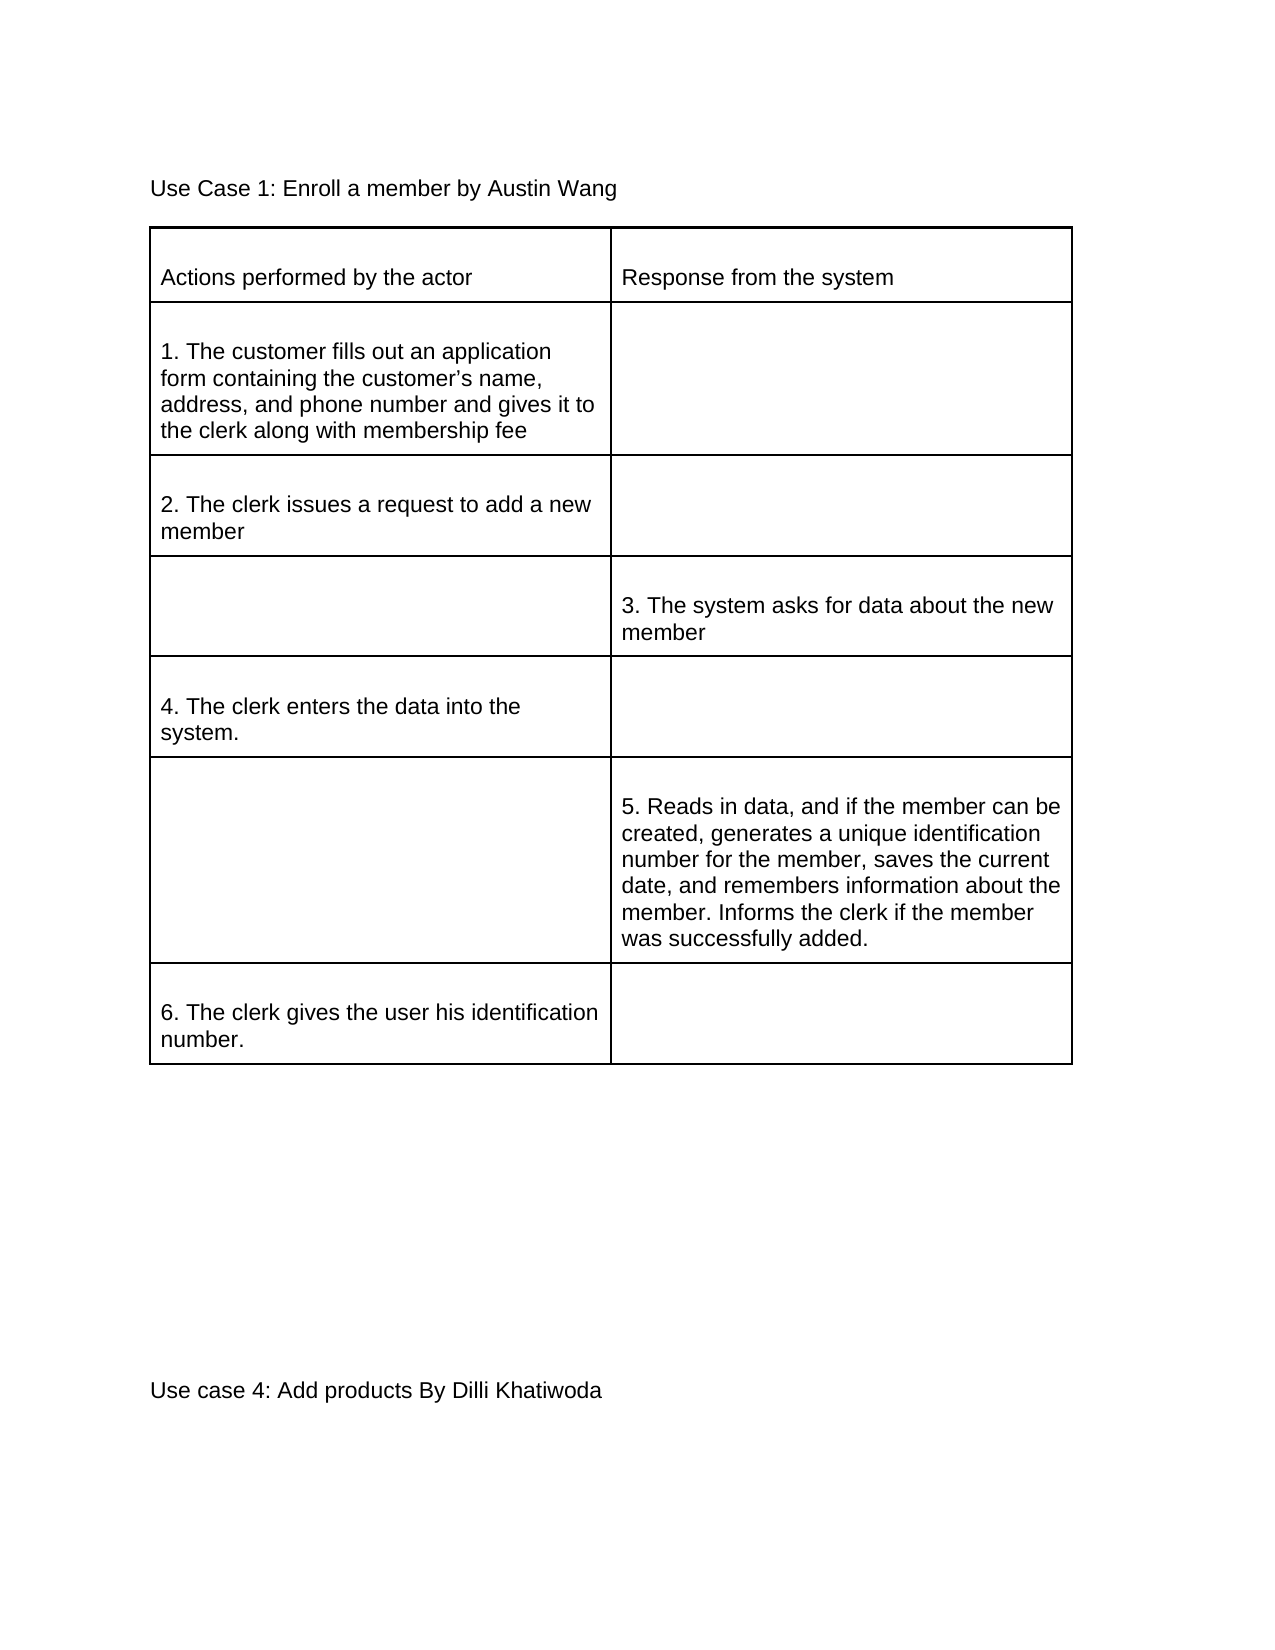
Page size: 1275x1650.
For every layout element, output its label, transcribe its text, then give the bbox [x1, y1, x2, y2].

table_cell 3. The system asks for data about the new member [612, 557, 1071, 655]
table_cell 6. The clerk gives the user his identification number. [151, 964, 610, 1062]
table_cell [612, 964, 1071, 1062]
table_cell 5. Reads in data, and if the member can be created, generates a unique identification number for the member, saves the current date, and remembers information about the member. Informs the clerk if the member was successfully added. [612, 758, 1071, 962]
table_header Response from the system [612, 229, 1071, 301]
table_cell [612, 303, 1071, 454]
table_cell [612, 657, 1071, 756]
table_cell [151, 758, 610, 962]
table_cell 4. The clerk enters the data into the system. [151, 657, 610, 756]
table_cell [612, 456, 1071, 554]
table_cell 2. The clerk issues a request to add a new member [151, 456, 610, 554]
table_header Actions performed by the actor [151, 229, 610, 301]
table_cell [151, 557, 610, 655]
table_cell 1. The customer fills out an application form containing the customer’s name, address, and phone number and gives it to the clerk along with membership fee [151, 303, 610, 454]
text Use case 4: Add products By Dilli Khatiwoda [150, 1377, 1125, 1403]
text Use Case 1: Enroll a member by Austin Wang [150, 175, 1125, 201]
